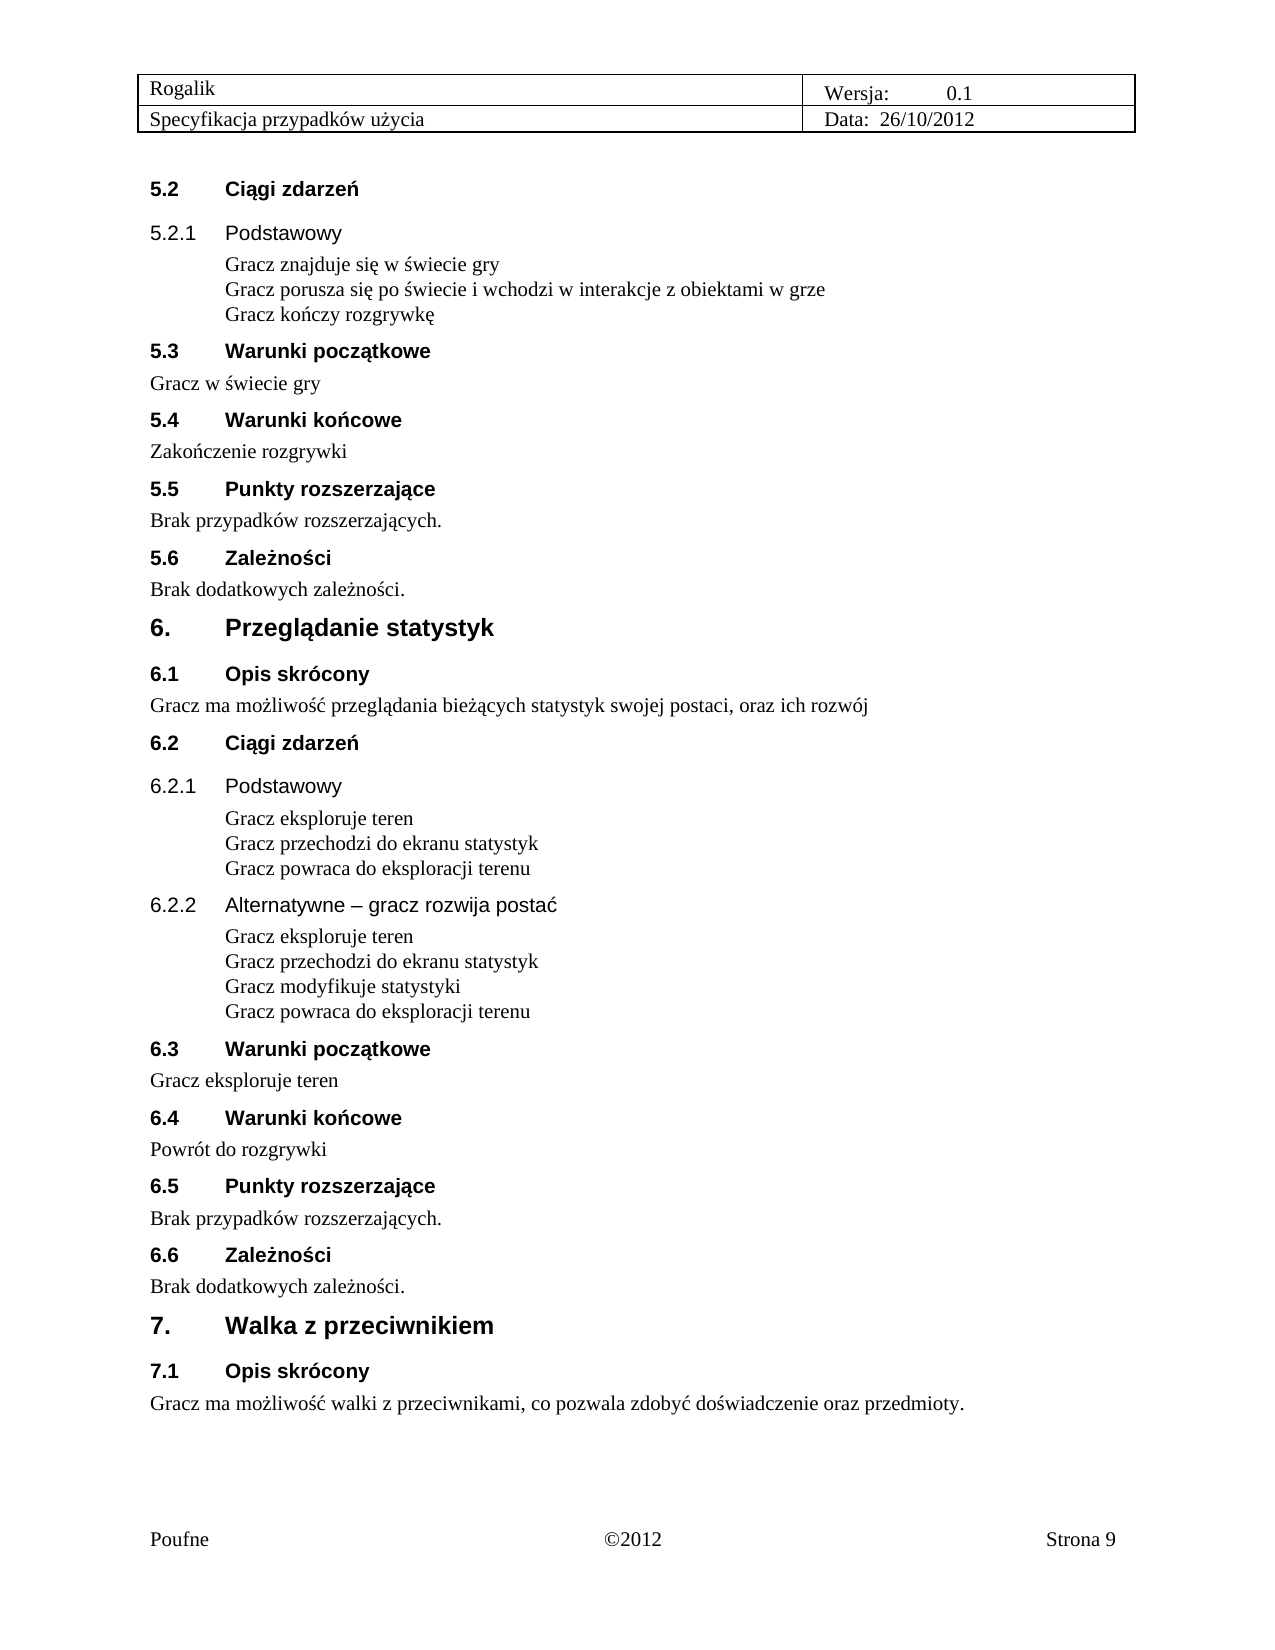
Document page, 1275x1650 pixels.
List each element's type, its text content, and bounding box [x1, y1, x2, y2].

subtitle Przeglądanie statystyk [150, 613, 1125, 642]
text Gracz ma możliwość przeglądania bieżących statystyk swojej postaci, oraz ich rozwój [150, 692, 1125, 717]
text Gracz eksploruje teren [150, 923, 1125, 948]
text Gracz modyfikuje statystyki [150, 973, 1125, 998]
subtitle Zależności [150, 1242, 1125, 1267]
text Gracz ma możliwość walki z przeciwnikami, co pozwala zdobyć doświadczenie oraz przedmioty. [150, 1389, 1125, 1414]
text Gracz eksploruje teren [150, 1067, 1125, 1092]
text Gracz w świecie gry [150, 369, 1125, 394]
text Brak dodatkowych zależności. [150, 1273, 1125, 1298]
subtitle Warunki końcowe [150, 1104, 1125, 1129]
text Zakończenie rozgrywki [150, 438, 1125, 463]
subtitle Opis skrócony [150, 661, 1125, 686]
text Brak przypadków rozszerzających. [150, 1204, 1125, 1229]
text Brak dodatkowych zależności. [150, 576, 1125, 601]
subtitle Ciągi zdarzeń [150, 729, 1125, 754]
text Gracz porusza się po świecie i wchodzi w interakcje z obiektami w grze [150, 276, 1125, 301]
subtitle Opis skrócony [150, 1358, 1125, 1383]
subtitle Walka z przeciwnikiem [150, 1311, 1125, 1339]
subtitle Warunki końcowe [150, 407, 1125, 432]
text Gracz powraca do eksploracji terenu [150, 854, 1125, 879]
subtitle Warunki początkowe [150, 338, 1125, 363]
subtitle Punkty rozszerzające [150, 1173, 1125, 1198]
subtitle Punkty rozszerzające [150, 476, 1125, 501]
text Brak przypadków rozszerzających. [150, 507, 1125, 532]
subtitle Warunki początkowe [150, 1036, 1125, 1061]
subtitle Podstawowy [150, 773, 1125, 798]
text Gracz kończy rozgrywkę [150, 301, 1125, 326]
subtitle Zależności [150, 544, 1125, 569]
text Gracz eksploruje teren [150, 804, 1125, 829]
subtitle Alternatywne – gracz rozwija postać [150, 892, 1125, 917]
text Gracz powraca do eksploracji terenu [150, 998, 1125, 1023]
text Powrót do rozgrywki [150, 1136, 1125, 1161]
text Gracz przechodzi do ekranu statystyk [150, 948, 1125, 973]
subtitle Podstawowy [150, 219, 1125, 244]
text Gracz przechodzi do ekranu statystyk [150, 829, 1125, 854]
text Gracz znajduje się w świecie gry [150, 251, 1125, 276]
subtitle Ciągi zdarzeń [150, 176, 1125, 201]
